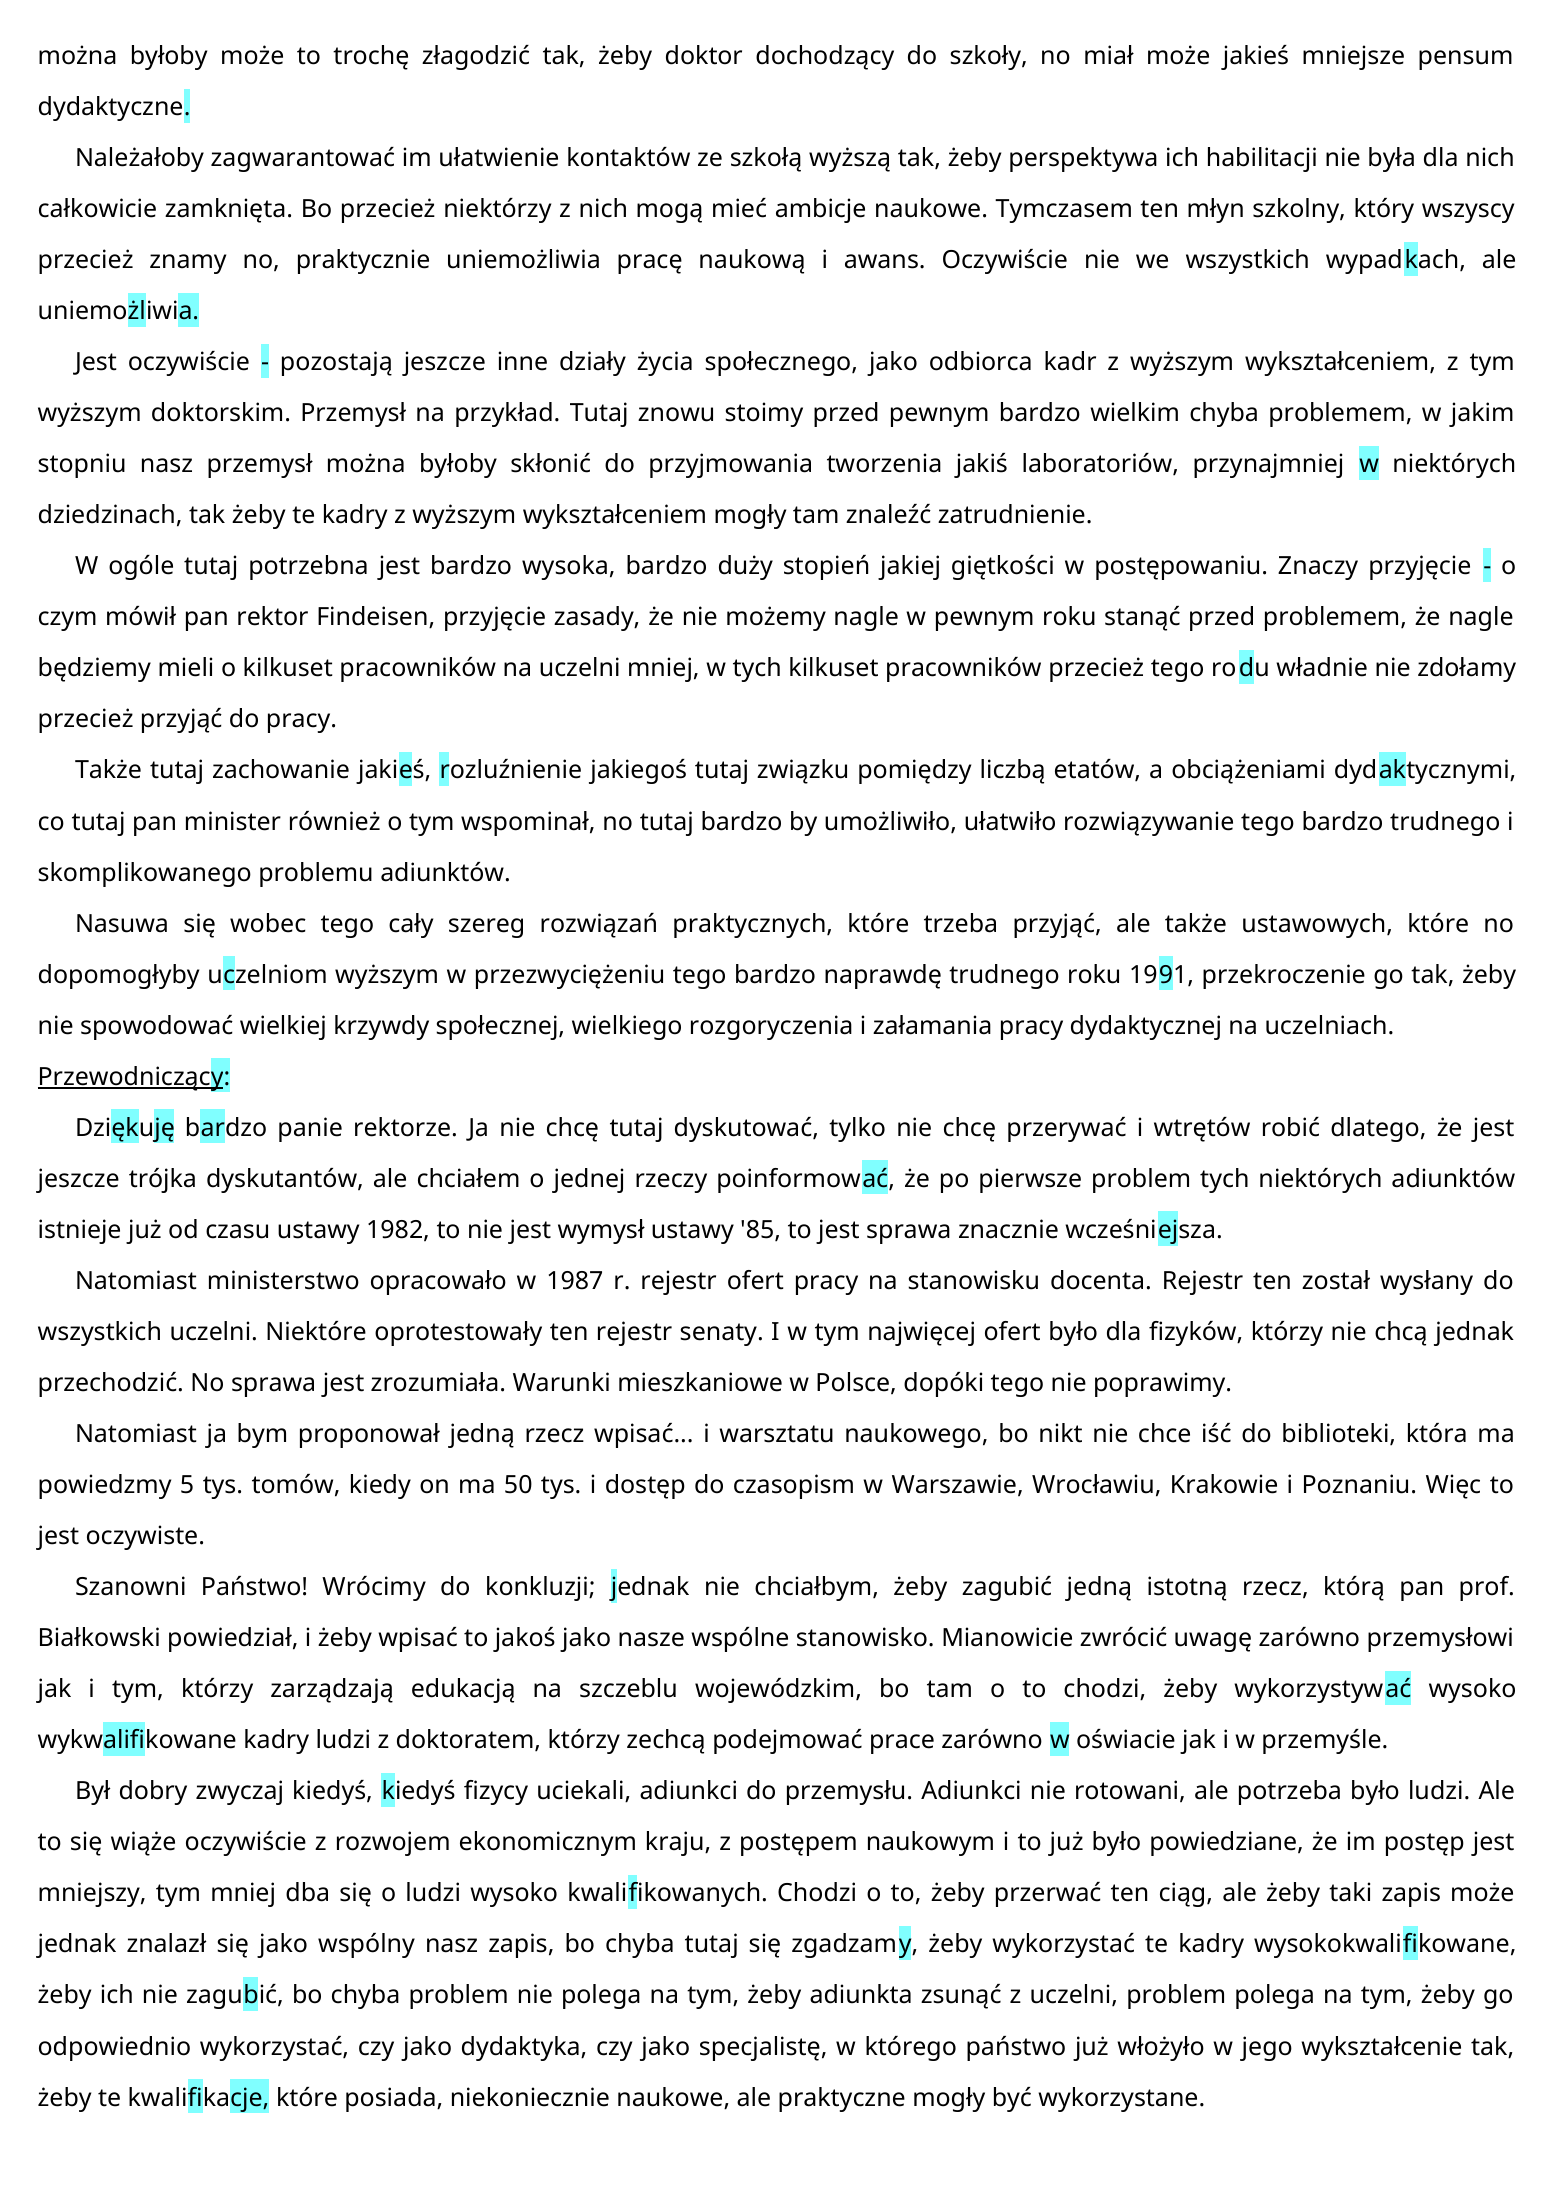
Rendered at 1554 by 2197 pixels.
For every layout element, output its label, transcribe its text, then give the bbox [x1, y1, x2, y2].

text Nasuwa się wobec tego cały szereg rozwiązań praktycznych, które trzeba przyjąć, ale także ustawowych, które no dopomogłyby uczelniom wyższym w przezwyciężeniu tego bardzo naprawdę trudnego roku 1991, przekroczenie go tak, żeby nie spowodować wielkiej krzywdy społecznej, wielkiego rozgoryczenia i załamania pracy dydaktycznej na uczelniach. [37, 905, 1516, 1041]
text Także tutaj zachowanie jakieś, rozluźnienie jakiegoś tutaj związku pomiędzy liczbą etatów, a obciążeniami dydaktycznymi, co tutaj pan minister również o tym wspominał, no tutaj bardzo by umożliwiło, ułatwiło rozwiązywanie tego bardzo trudnego i skomplikowanego problemu adiunktów. [37, 752, 1516, 888]
text Dziękuję bardzo panie rektorze. Ja nie chcę tutaj dyskutować, tylko nie chcę przerywać i wtrętów robić dlatego, że jest jeszcze trójka dyskutantów, ale chciałem o jednej rzeczy poinformować, że po pierwsze problem tych niektórych adiunktów istnieje już od czasu ustawy 1982, to nie jest wymysł ustawy '85, to jest sprawa znacznie wcześniejsza. [37, 1109, 1516, 1246]
text W ogóle tutaj potrzebna jest bardzo wysoka, bardzo duży stopień jakiej giętkości w postępowaniu. Znaczy przyjęcie - o czym mówił pan rektor Findeisen, przyjęcie zasady, że nie możemy nagle w pewnym roku stanąć przed problemem, że nagle będziemy mieli o kilkuset pracowników na uczelni mniej, w tych kilkuset pracowników przecież tego rodu władnie nie zdołamy przecież przyjąć do pracy. [37, 548, 1516, 735]
text Należałoby zagwarantować im ułatwienie kontaktów ze szkołą wyższą tak, żeby perspektywa ich habilitacji nie była dla nich całkowicie zamknięta. Bo przecież niektórzy z nich mogą mieć ambicje naukowe. Tymczasem ten młyn szkolny, który wszyscy przecież znamy no, praktycznie uniemożliwia pracę naukową i awans. Oczywiście nie we wszystkich wypadkach, ale uniemożliwia. [37, 139, 1516, 327]
text Był dobry zwyczaj kiedyś, kiedyś fizycy uciekali, adiunkci do przemysłu. Adiunkci nie rotowani, ale potrzeba było ludzi. Ale to się wiąże oczywiście z rozwojem ekonomicznym kraju, z postępem naukowym i to już było powiedziane, że im postęp jest mniejszy, tym mniej dba się o ludzi wysoko kwalifikowanych. Chodzi o to, żeby przerwać ten ciąg, ale żeby taki zapis może jednak znalazł się jako wspólny nasz zapis, bo chyba tutaj się zgadzamy, żeby wykorzystać te kadry wysokokwalifikowane, żeby ich nie zagubić, bo chyba problem nie polega na tym, żeby adiunkta zsunąć z uczelni, problem polega na tym, żeby go odpowiednio wykorzystać, czy jako dydaktyka, czy jako specjalistę, w którego państwo już włożyło w jego wykształcenie tak, żeby te kwalifikacje, które posiada, niekoniecznie naukowe, ale praktyczne mogły być wykorzystane. [37, 1773, 1516, 2113]
text Natomiast ja bym proponował jedną rzecz wpisać... i warsztatu naukowego, bo nikt nie chce iść do biblioteki, która ma powiedzmy 5 tys. tomów, kiedy on ma 50 tys. i dostęp do czasopism w Warszawie, Wrocławiu, Krakowie i Poznaniu. Więc to jest oczywiste. [37, 1416, 1516, 1552]
text Jest oczywiście - pozostają jeszcze inne działy życia społecznego, jako odbiorca kadr z wyższym wykształceniem, z tym wyższym doktorskim. Przemysł na przykład. Tutaj znowu stoimy przed pewnym bardzo wielkim chyba problemem, w jakim stopniu nasz przemysł można byłoby skłonić do przyjmowania tworzenia jakiś laboratoriów, przynajmniej w niektórych dziedzinach, tak żeby te kadry z wyższym wykształceniem mogły tam znaleźć zatrudnienie. [37, 344, 1516, 531]
text Natomiast ministerstwo opracowało w 1987 r. rejestr ofert pracy na stanowisku docenta. Rejestr ten został wysłany do wszystkich uczelni. Niektóre oprotestowały ten rejestr senaty. I w tym najwięcej ofert było dla fizyków, którzy nie chcą jednak przechodzić. No sprawa jest zrozumiała. Warunki mieszkaniowe w Polsce, dopóki tego nie poprawimy. [37, 1262, 1516, 1399]
text Szanowni Państwo! Wrócimy do konkluzji; jednak nie chciałbym, żeby zagubić jedną istotną rzecz, którą pan prof. Białkowski powiedział, i żeby wpisać to jakoś jako nasze wspólne stanowisko. Mianowicie zwrócić uwagę zarówno przemysłowi jak i tym, którzy zarządzają edukacją na szczeblu wojewódzkim, bo tam o to chodzi, żeby wykorzystywać wysoko wykwalifikowane kadry ludzi z doktoratem, którzy zechcą podejmować prace zarówno w oświacie jak i w przemyśle. [37, 1569, 1516, 1756]
text Przewodniczący: [37, 1058, 1516, 1092]
text można byłoby może to trochę złagodzić tak, żeby doktor dochodzący do szkoły, no miał może jakieś mniejsze pensum dydaktyczne. [37, 37, 1516, 123]
